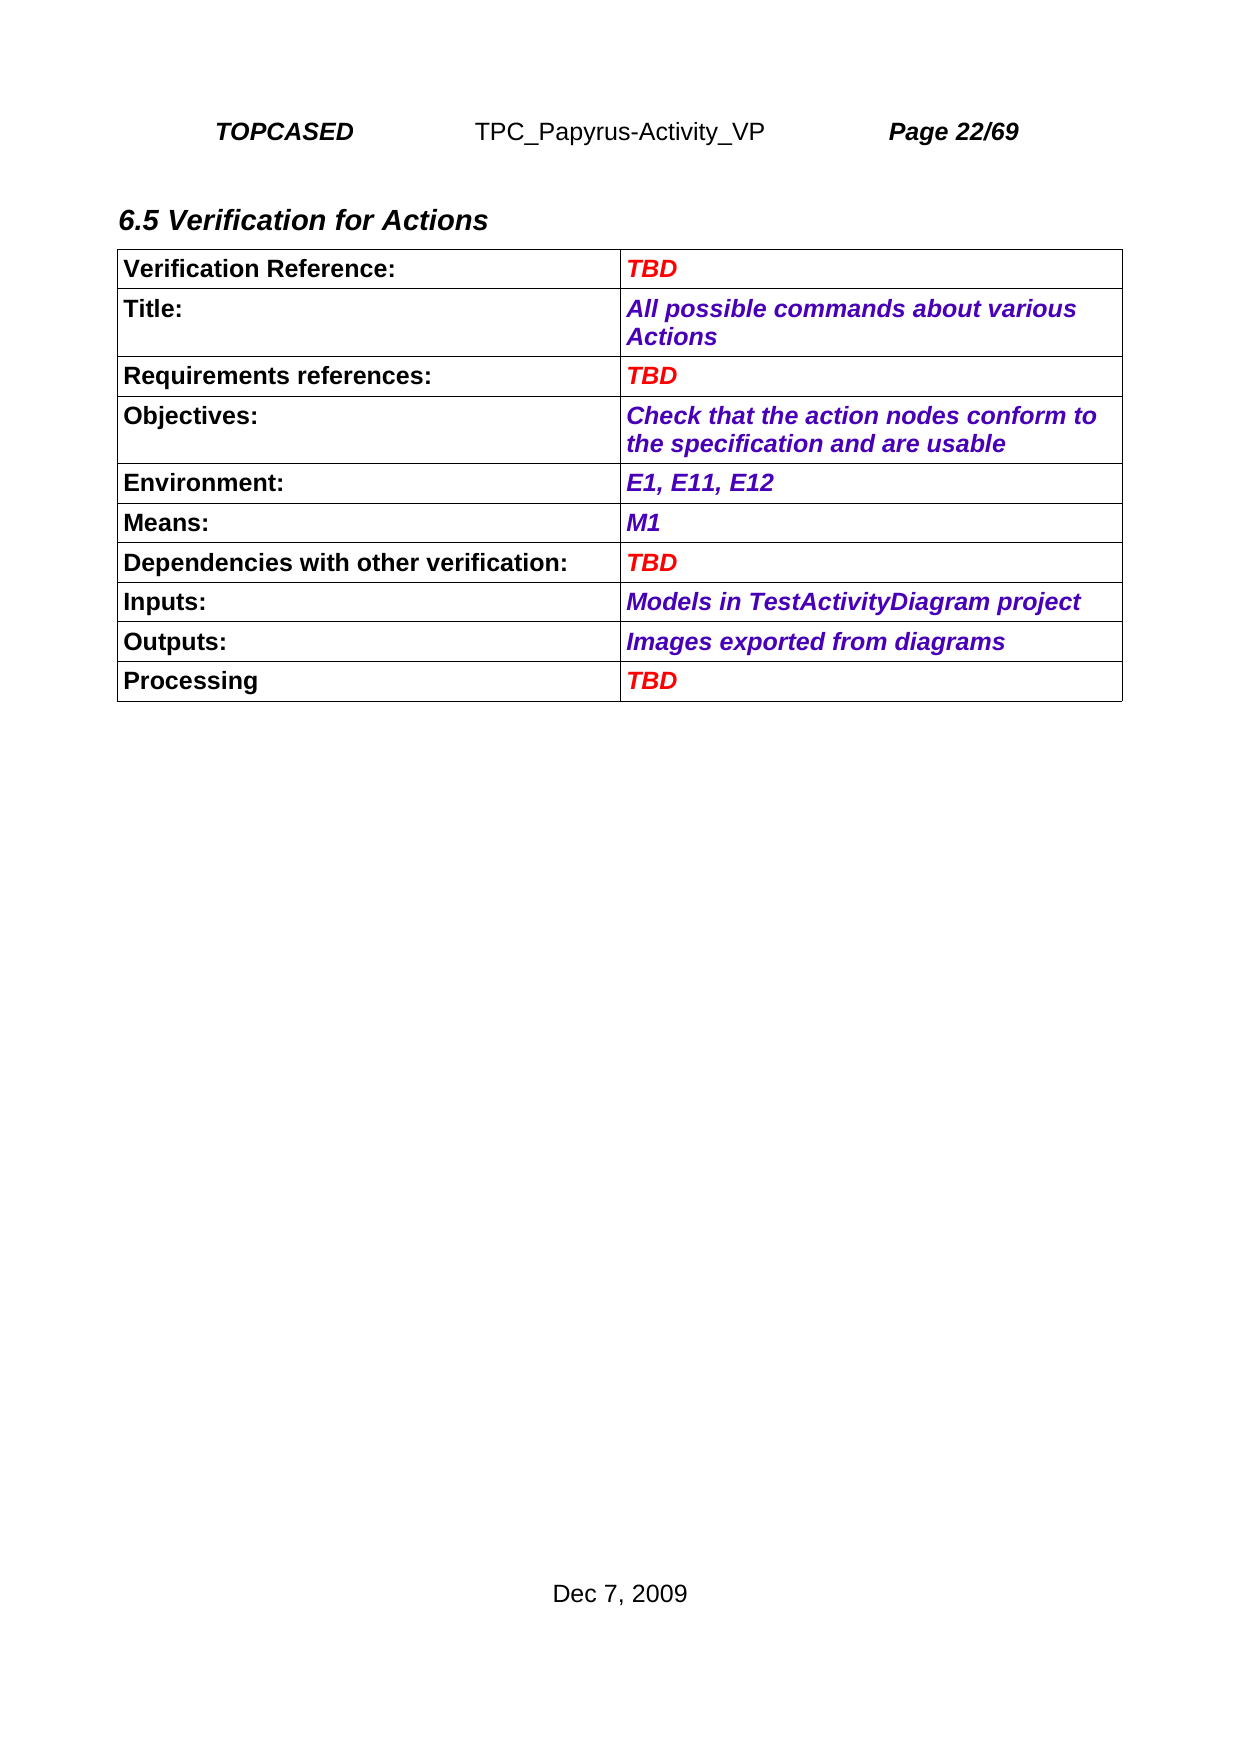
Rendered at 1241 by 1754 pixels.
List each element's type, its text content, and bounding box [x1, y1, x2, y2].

table_cell Title: [118, 289, 620, 356]
table_cell Environment: [118, 464, 620, 503]
table_cell All possible commands about various Actions [621, 289, 1122, 356]
table_cell Check that the action nodes conform to the specification and are usable [621, 397, 1122, 463]
table_cell M1 [621, 504, 1122, 542]
table_cell TBD [621, 662, 1122, 701]
subtitle Verification for Actions [118, 204, 1122, 236]
table_cell Means: [118, 504, 620, 542]
table_cell Requirements references: [118, 357, 620, 396]
table_cell Images exported from diagrams [621, 622, 1122, 661]
table_cell E1, E11, E12 [621, 464, 1122, 503]
table_cell Outputs: [118, 622, 620, 661]
table_header TBD [621, 250, 1122, 288]
table_cell Objectives: [118, 397, 620, 463]
table_cell Processing [118, 662, 620, 701]
table_cell Inputs: [118, 583, 620, 621]
table_cell Models in TestActivityDiagram project [621, 583, 1122, 621]
table_cell TBD [621, 543, 1122, 582]
table_cell Dependencies with other verification: [118, 543, 620, 582]
table_cell TBD [621, 357, 1122, 396]
table_header Verification Reference: [118, 250, 620, 288]
